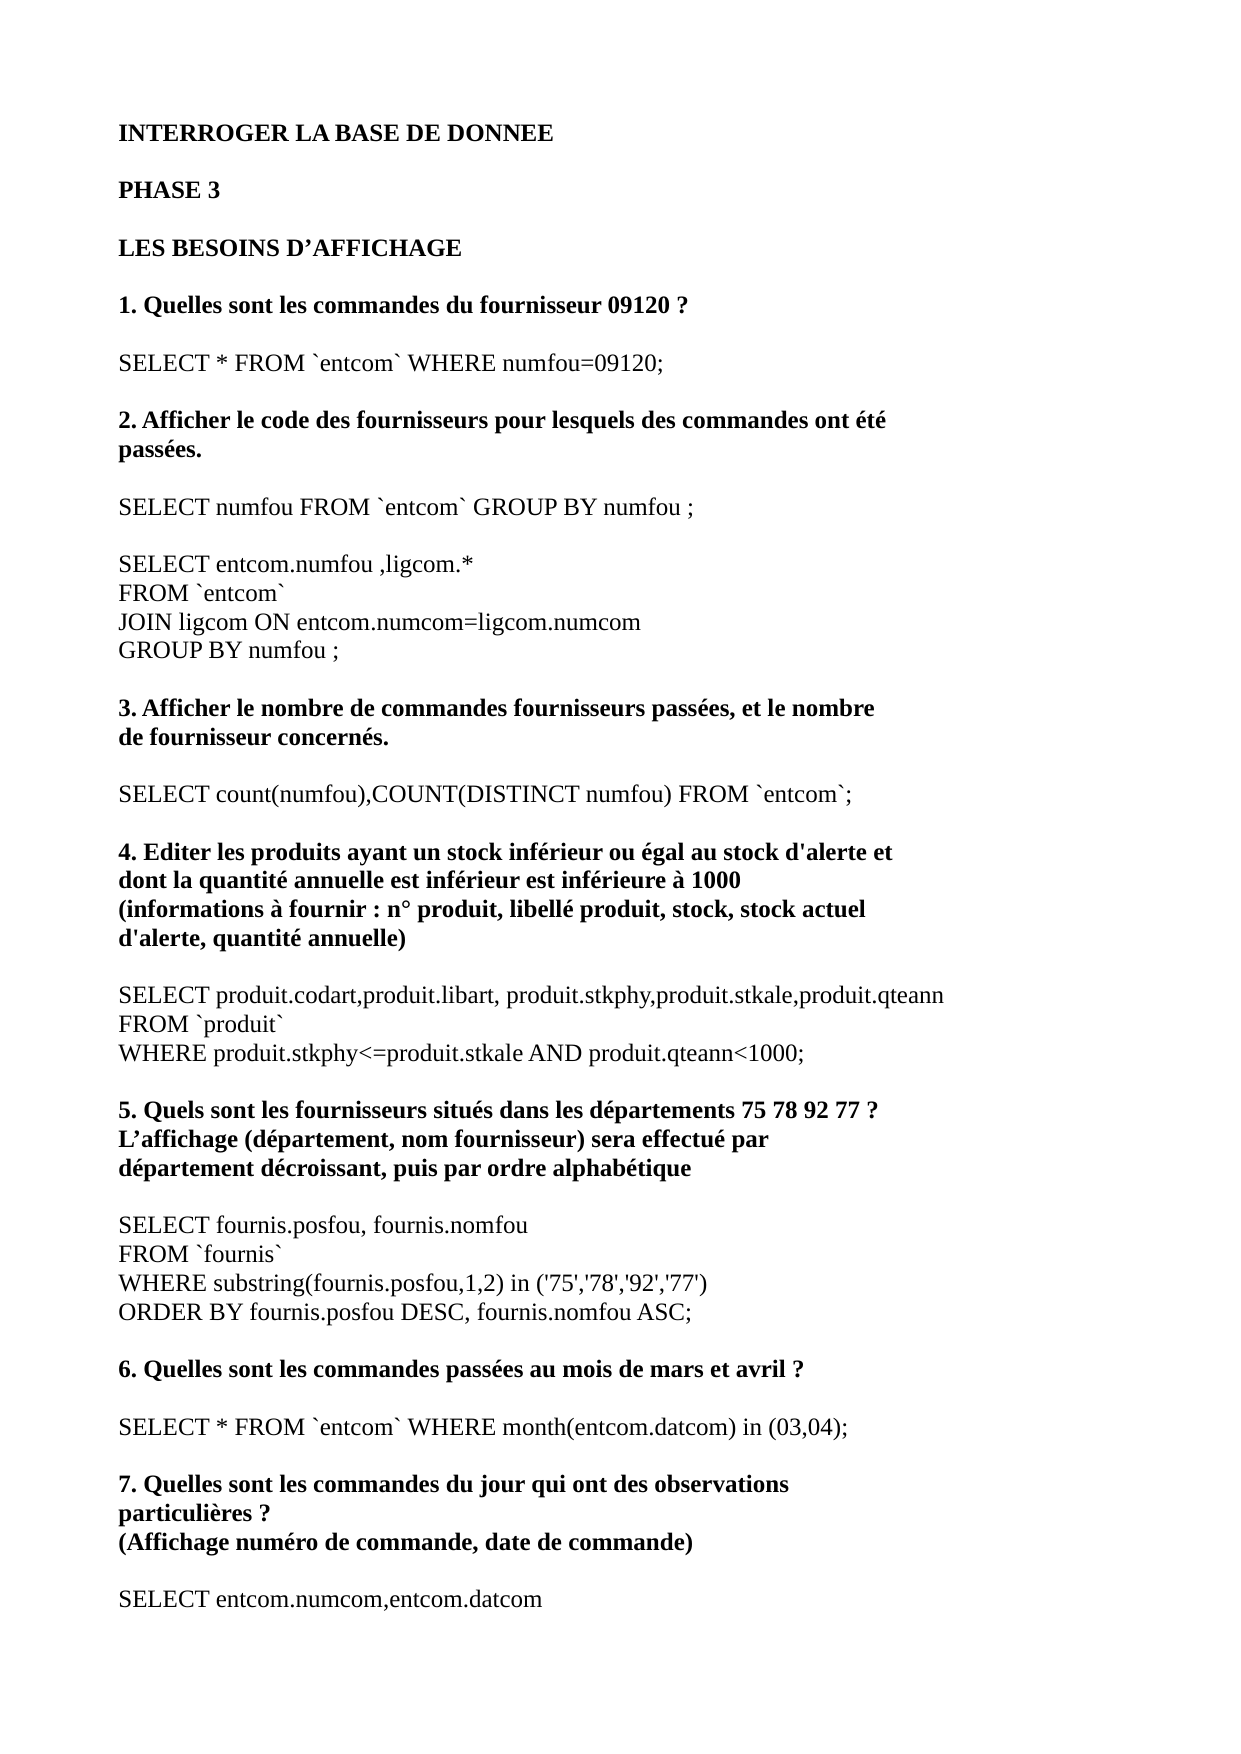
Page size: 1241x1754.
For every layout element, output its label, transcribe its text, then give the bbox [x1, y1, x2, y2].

text département décroissant, puis par ordre alphabétique [118, 1153, 1122, 1182]
text FROM `entcom` [118, 578, 1122, 607]
text SELECT * FROM `entcom` WHERE numfou=09120; [118, 348, 1122, 377]
text (informations à fournir : n° produit, libellé produit, stock, stock actuel [118, 894, 1122, 923]
text 2. Afficher le code des fournisseurs pour lesquels des commandes ont été [118, 406, 1122, 434]
text 4. Editer les produits ayant un stock inférieur ou égal au stock d'alerte et [118, 837, 1122, 866]
text L’affichage (département, nom fournisseur) sera effectué par [118, 1124, 1122, 1153]
text FROM `fournis` [118, 1239, 1122, 1268]
text SELECT fournis.posfou, fournis.nomfou [118, 1211, 1122, 1239]
text ORDER BY fournis.posfou DESC, fournis.nomfou ASC; [118, 1297, 1122, 1326]
text 1. Quelles sont les commandes du fournisseur 09120 ? [118, 291, 1122, 319]
text de fournisseur concernés. [118, 722, 1122, 751]
text FROM `produit` [118, 1009, 1122, 1038]
text d'alerte, quantité annuelle) [118, 923, 1122, 952]
text PHASE 3 [118, 176, 1122, 204]
text 7. Quelles sont les commandes du jour qui ont des observations [118, 1469, 1122, 1498]
text SELECT entcom.numfou ,ligcom.* [118, 549, 1122, 578]
text GROUP BY numfou ; [118, 636, 1122, 664]
text JOIN ligcom ON entcom.numcom=ligcom.numcom [118, 607, 1122, 636]
text passées. [118, 434, 1122, 463]
text 5. Quels sont les fournisseurs situés dans les départements 75 78 92 77 ? [118, 1096, 1122, 1124]
text particulières ? [118, 1498, 1122, 1527]
text WHERE produit.stkphy<=produit.stkale AND produit.qteann<1000; [118, 1038, 1122, 1067]
text SELECT * FROM `entcom` WHERE month(entcom.datcom) in (03,04); [118, 1412, 1122, 1441]
text 6. Quelles sont les commandes passées au mois de mars et avril ? [118, 1354, 1122, 1383]
text SELECT count(numfou),COUNT(DISTINCT numfou) FROM `entcom`; [118, 779, 1122, 808]
text dont la quantité annuelle est inférieur est inférieure à 1000 [118, 866, 1122, 894]
text WHERE substring(fournis.posfou,1,2) in ('75','78','92','77') [118, 1268, 1122, 1297]
text INTERROGER LA BASE DE DONNEE [118, 118, 1122, 147]
text SELECT entcom.numcom,entcom.datcom [118, 1584, 1122, 1613]
text (Affichage numéro de commande, date de commande) [118, 1527, 1122, 1556]
text SELECT produit.codart,produit.libart, produit.stkphy,produit.stkale,produit.qteann [118, 981, 1122, 1009]
text LES BESOINS D’AFFICHAGE [118, 233, 1122, 262]
text 3. Afficher le nombre de commandes fournisseurs passées, et le nombre [118, 693, 1122, 722]
text SELECT numfou FROM `entcom` GROUP BY numfou ; [118, 492, 1122, 521]
